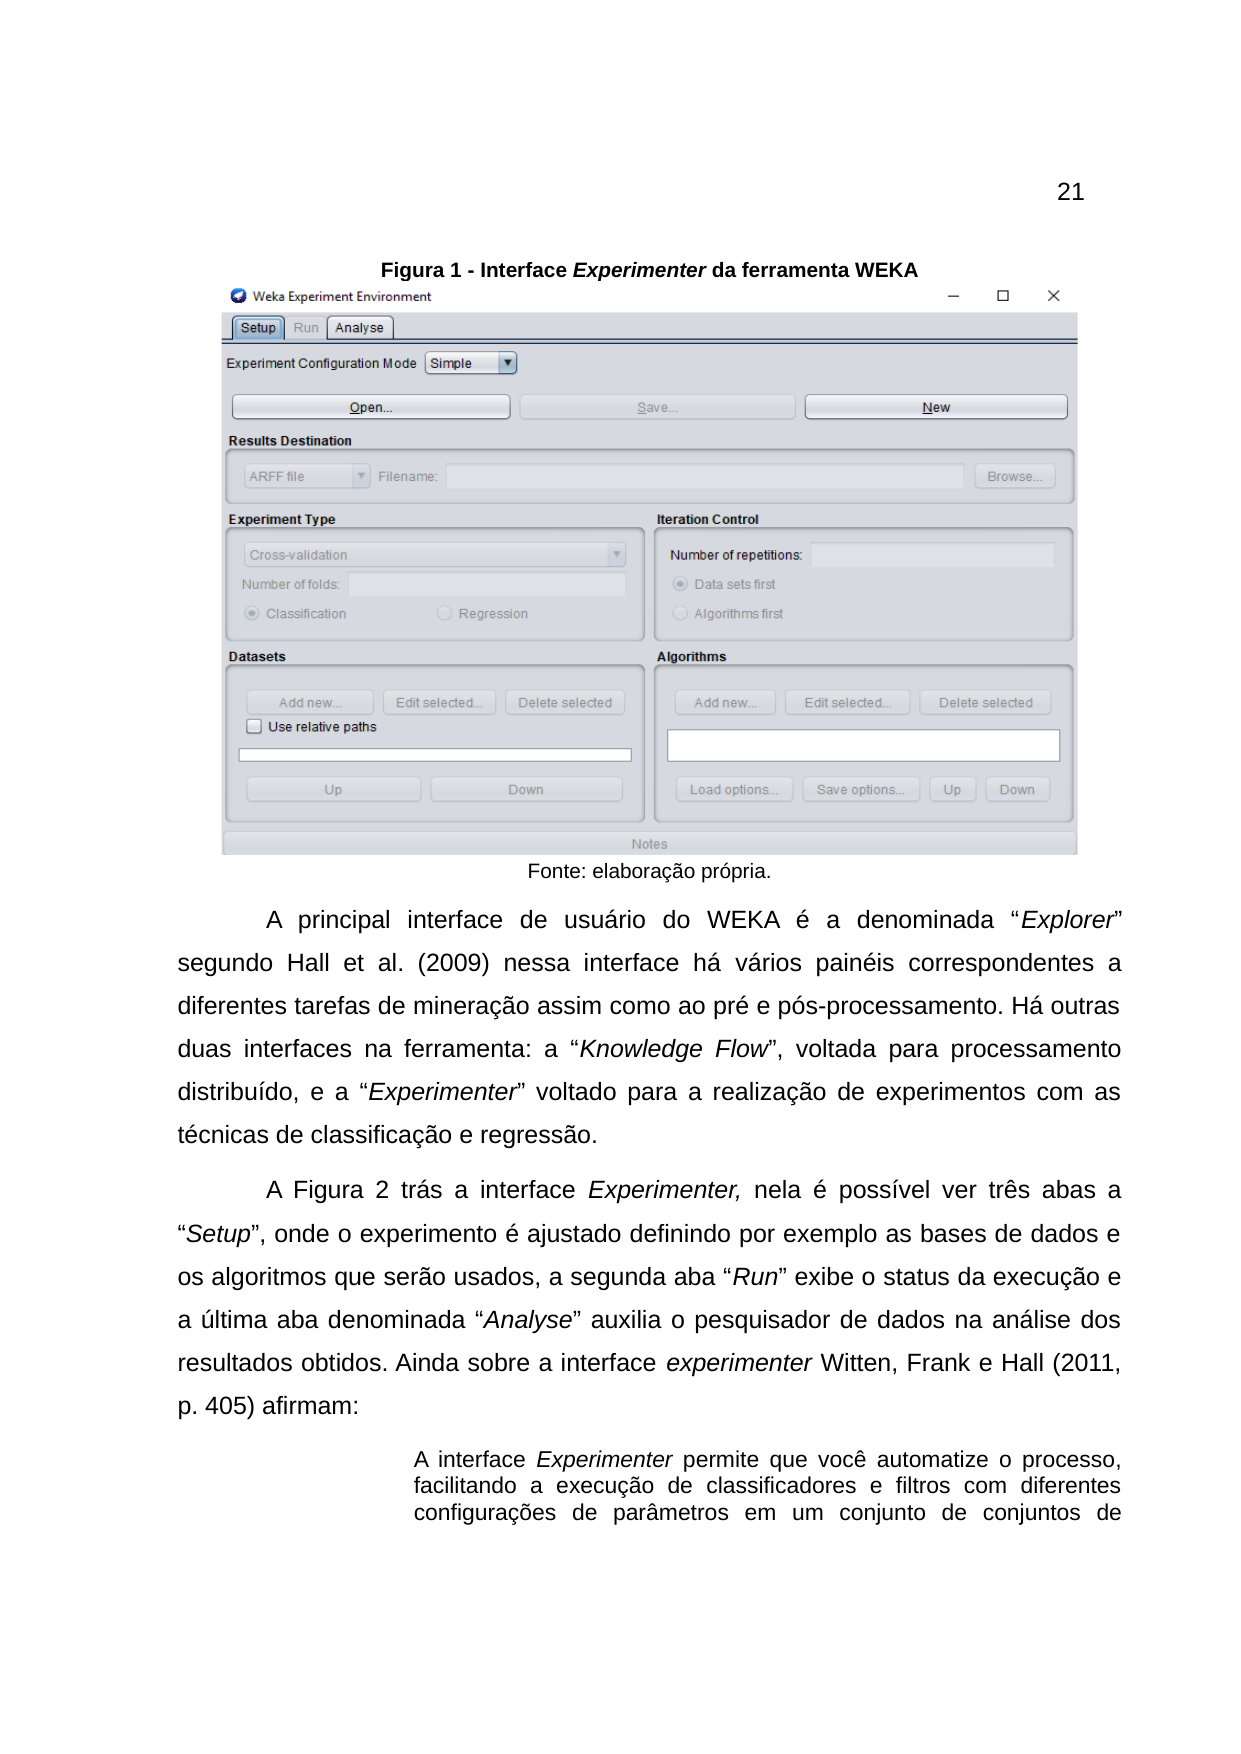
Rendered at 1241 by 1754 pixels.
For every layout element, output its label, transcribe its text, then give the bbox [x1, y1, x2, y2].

text Figura 2 - Interface Experimenter da ferramenta WEKA [217, 257, 1082, 281]
text Figura 2 - Interface Experimenter da ferramenta WEKA [217, 883, 1082, 891]
picture [221, 281, 1078, 855]
text A Figura 2 trás a interface Experimenter, nela é possível ver três abas a “Setup”, onde o experimento é ajustado definindo por exemplo as bases de dados e os algoritmos que serão usados, a segunda aba “Run” exibe o status da execução e a última aba denominada “Analyse” auxilia o pesquisador de dados na análise dos resultados obtidos. Ainda sobre a interface experimenter Witten, Frank e Hall (2011, p. 405) afirmam: [177, 1175, 1122, 1420]
text A interface Experimenter permite que você automatize o processo, facilitando a execução de classificadores e filtros com diferentes configurações de parâmetros em um conjunto de conjuntos de [413, 1446, 1122, 1525]
text Fonte: elaboração própria. [217, 281, 1082, 883]
text A principal interface de usuário do WEKA é a denominada “Explorer” segundo Hall et al. (2009) nessa interface há vários painéis correspondentes a diferentes tarefas de mineração assim como ao pré e pós-processamento. Há outras duas interfaces na ferramenta: a “Knowledge Flow”, voltada para processamento distribuído, e a “Experimenter” voltado para a realização de experimentos com as técnicas de classificação e regressão. [177, 236, 1122, 1149]
